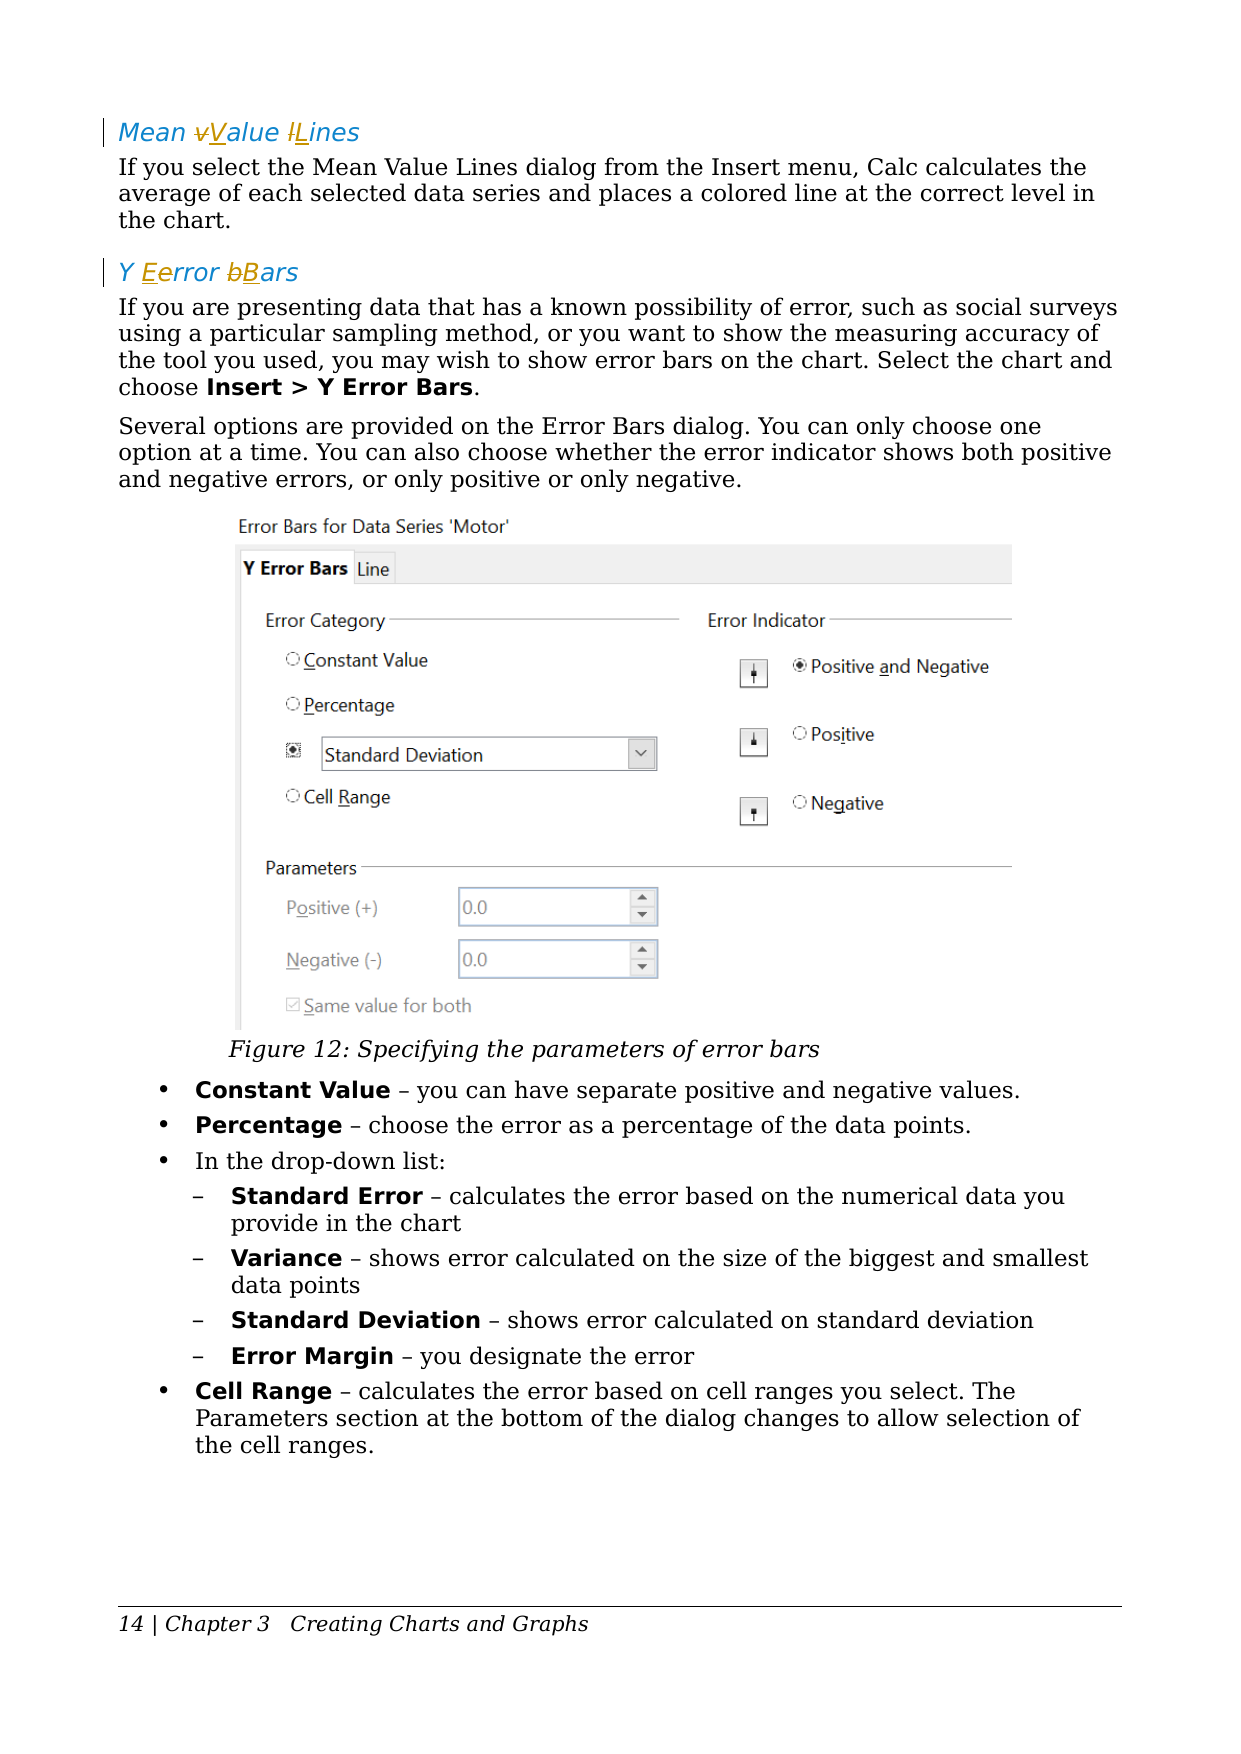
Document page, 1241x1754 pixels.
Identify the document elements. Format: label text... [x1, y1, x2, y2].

subtitle Y Error Bars [118, 258, 1122, 287]
list Standard Error – calculates the error based on the numerical data you provide in the chart [192, 1181, 1122, 1237]
list Constant Value – you can have separate positive and negative values. [156, 1075, 1122, 1104]
list Error Margin – you designate the error [192, 1341, 1122, 1370]
subtitle Mean Value Lines [118, 118, 1122, 147]
text Figure 12: Specifying the parameters of error bars [228, 1036, 1012, 1063]
text Several options are provided on the Error Bars dialog. You can only choose one option at a time. You can also choose whether the error indicator shows both positive and negative errors, or only positive or only negative. [118, 413, 1122, 493]
list Cell Range – calculates the error based on cell ranges you select. The Parameters section at the bottom of the dialog changes to allow selection of the cell ranges. [156, 1376, 1122, 1459]
list Variance – shows error calculated on the size of the biggest and smallest data points [192, 1243, 1122, 1299]
text If you are presenting data that has a known possibility of error, such as social surveys using a particular sampling method, or you want to show the measuring accuracy of the tool you used, you may wish to show error bars on the chart. Select the chart and choose Insert > Y Error Bars. [118, 294, 1122, 400]
list In the drop-down list: [156, 1146, 1122, 1175]
text If you select the Mean Value Lines dialog from the Insert menu, Calc calculates the average of each selected data series and places a colored line at the correct level in the chart. [118, 154, 1122, 234]
list Percentage – choose the error as a percentage of the data points. [156, 1111, 1122, 1140]
list Standard Deviation – shows error calculated on standard deviation [192, 1306, 1122, 1335]
picture [235, 511, 1012, 1030]
